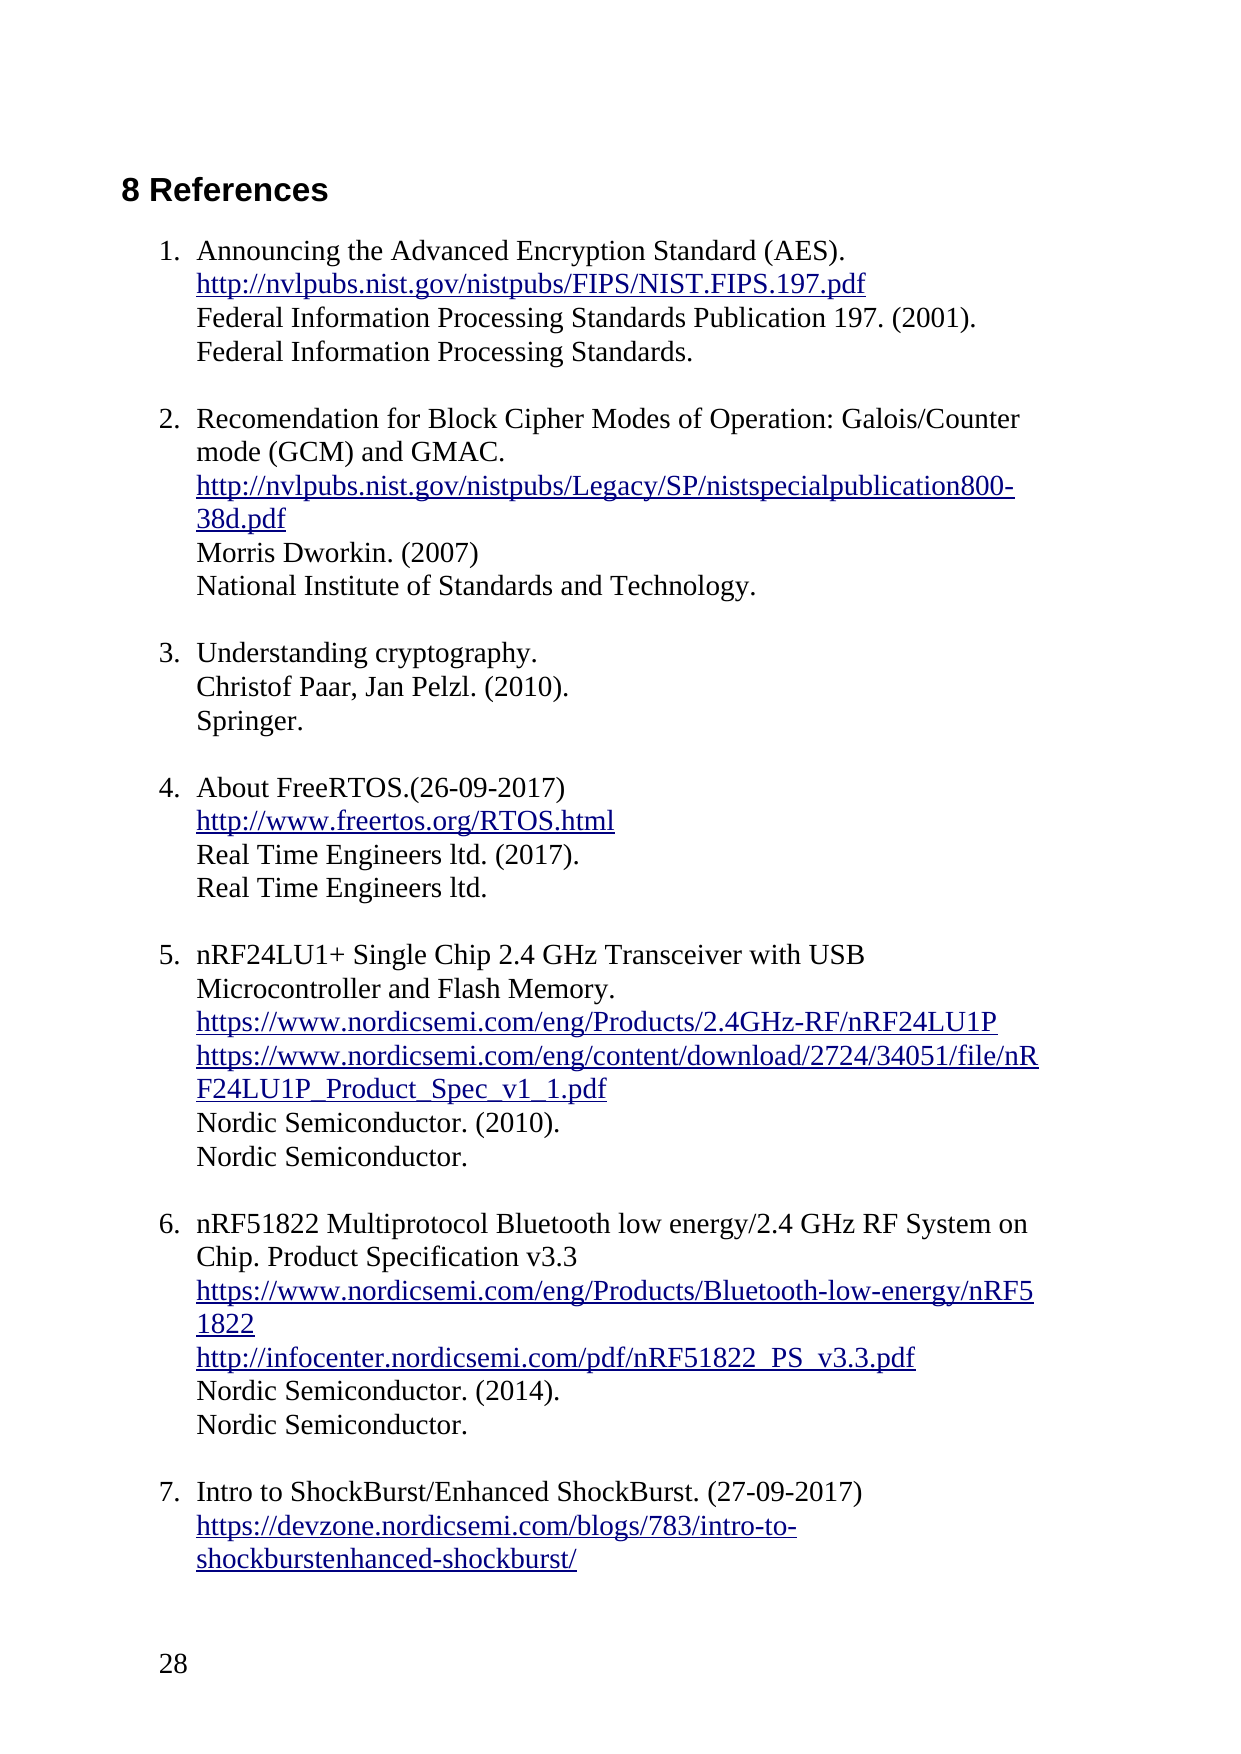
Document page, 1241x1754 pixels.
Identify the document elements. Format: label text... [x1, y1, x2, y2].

list Announcing the Advanced Encryption Standard (AES). http://nvlpubs.nist.gov/nistpubs/FIPS/NIST.FIPS.197.pdf Federal Information Processing Standards Publication 197. (2001). Federal Information Processing Standards. [158, 233, 1042, 367]
list Understanding cryptography. Christof Paar, Jan Pelzl. (2010). Springer. [158, 636, 1042, 736]
list nRF51822 Multiprotocol Bluetooth low energy/2.4 GHz RF System on Chip. Product Specification v3.3 https://www.nordicsemi.com/eng/Products/Bluetooth-low-energy/nRF51822 http://infocenter.nordicsemi.com/pdf/nRF51822_PS_v3.3.pdf Nordic Semiconductor. (2014). Nordic Semiconductor. [158, 1206, 1042, 1441]
list Intro to ShockBurst/Enhanced ShockBurst. (27-09-2017) https://devzone.nordicsemi.com/blogs/783/intro-to-shockburstenhanced-shockburst/ [158, 1474, 1042, 1575]
subtitle References [121, 170, 1042, 208]
list nRF24LU1+ Single Chip 2.4 GHz Transceiver with USB Microcontroller and Flash Memory. https://www.nordicsemi.com/eng/Products/2.4GHz-RF/nRF24LU1P https://www.nordicsemi.com/eng/content/download/2724/34051/file/nRF24LU1P_Product_Spec_v1_1.pdf Nordic Semiconductor. (2010). Nordic Semiconductor. [158, 937, 1042, 1172]
list Recomendation for Block Cipher Modes of Operation: Galois/Counter mode (GCM) and GMAC. http://nvlpubs.nist.gov/nistpubs/Legacy/SP/nistspecialpublication800-38d.pdf Morris Dworkin. (2007) National Institute of Standards and Technology. [158, 401, 1042, 602]
list About FreeRTOS.(26-09-2017) http://www.freertos.org/RTOS.html Real Time Engineers ltd. (2017). Real Time Engineers ltd. [158, 770, 1042, 904]
